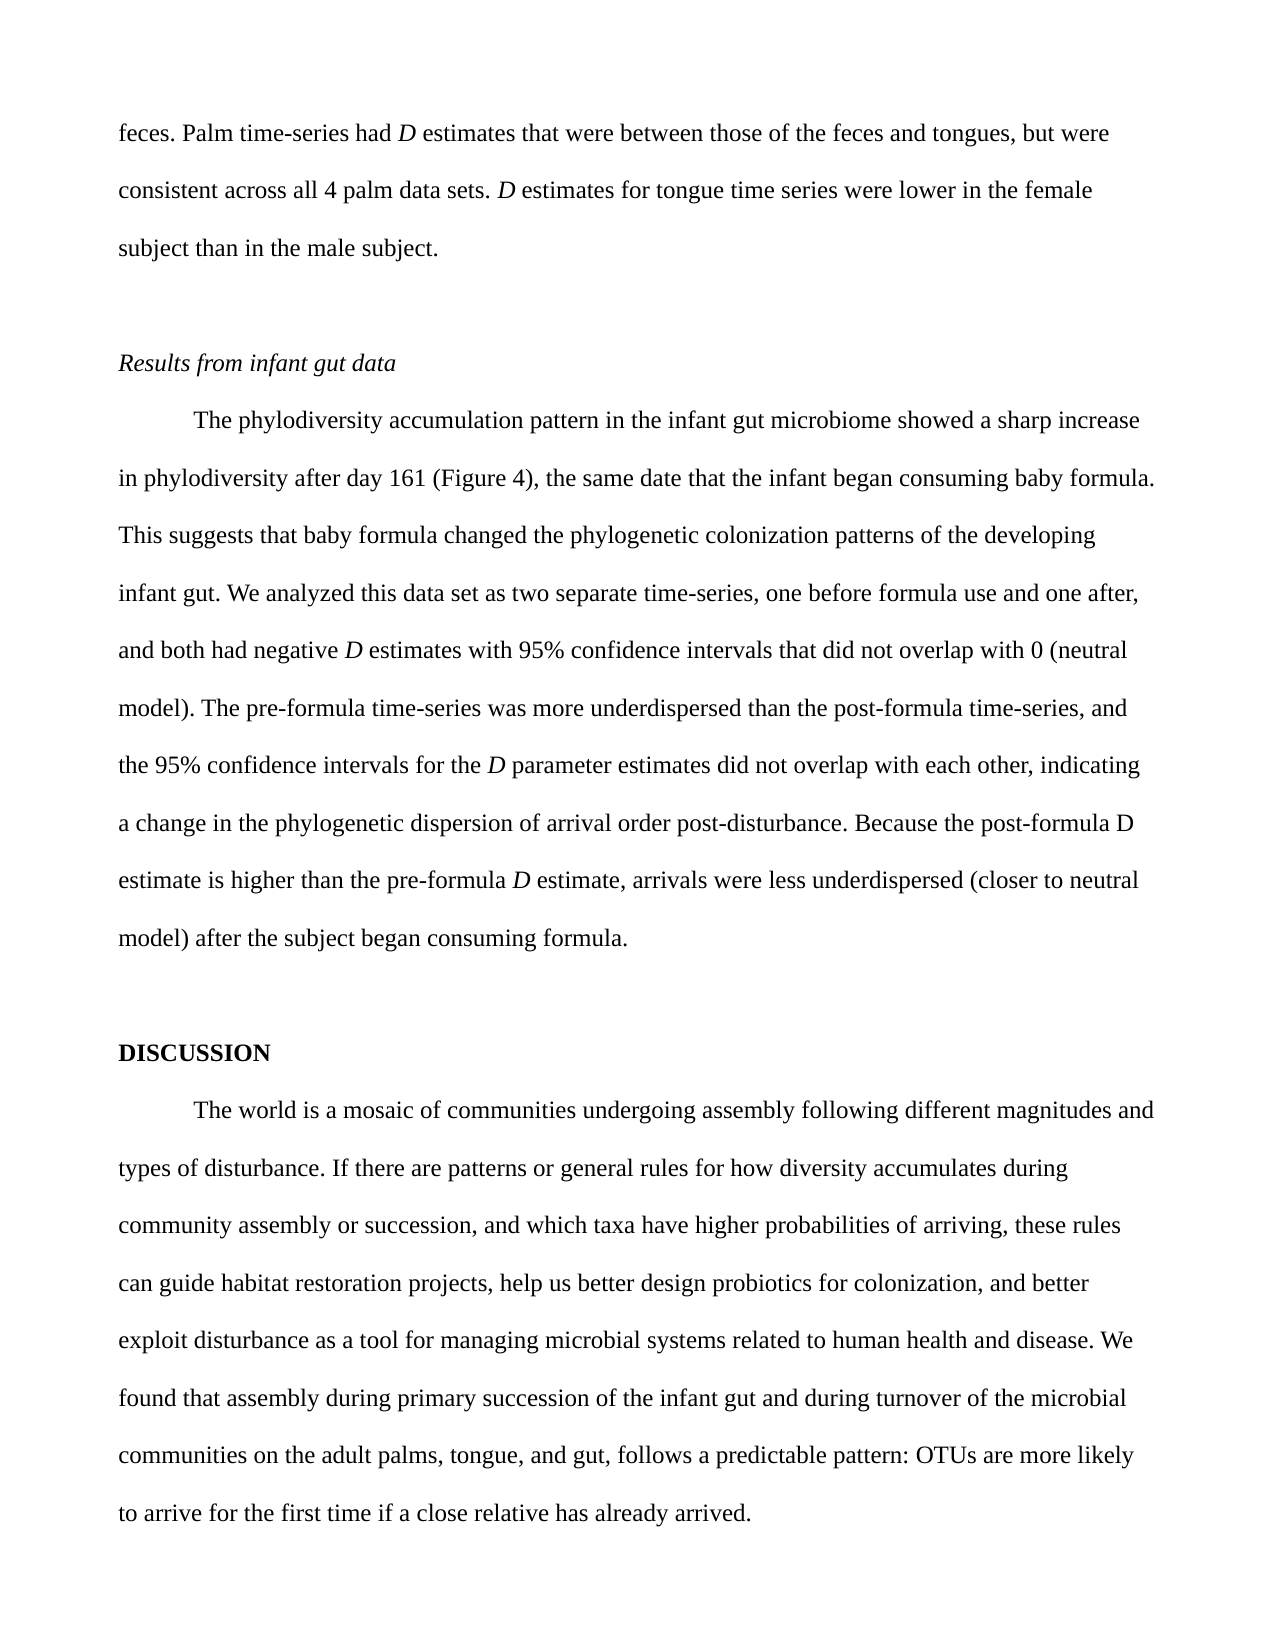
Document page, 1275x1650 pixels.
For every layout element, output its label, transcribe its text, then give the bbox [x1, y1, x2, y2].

text The phylodiversity accumulation pattern in the infant gut microbiome showed a sharp increase in phylodiversity after day 161 (Figure 4), the same date that the infant began consuming baby formula. This suggests that baby formula changed the phylogenetic colonization patterns of the developing infant gut. We analyzed this data set as two separate time-series, one before formula use and one after, and both had negative D estimates with 95% confidence intervals that did not overlap with 0 (neutral model). The pre-formula time-series was more underdispersed than the post-formula time-series, and the 95% confidence intervals for the D parameter estimates did not overlap with each other, indicating a change in the phylogenetic dispersion of arrival order post-disturbance. Because the post-formula D estimate is higher than the pre-formula D estimate, arrivals were less underdispersed (closer to neutral model) after the subject began consuming formula. [118, 406, 1157, 952]
text The world is a mosaic of communities undergoing assembly following different magnitudes and types of disturbance. If there are patterns or general rules for how diversity accumulates during community assembly or succession, and which taxa have higher probabilities of arriving, these rules can guide habitat restoration projects, help us better design probiotics for colonization, and better exploit disturbance as a tool for managing microbial systems related to human health and disease. We found that assembly during primary succession of the infant gut and during turnover of the microbial communities on the adult palms, tongue, and gut, follows a predictable pattern: OTUs are more likely to arrive for the first time if a close relative has already arrived. [118, 1096, 1157, 1527]
text feces. Palm time-series had D estimates that were between those of the feces and tongues, but were consistent across all 4 palm data sets. D estimates for tongue time series were lower in the female subject than in the male subject. [118, 118, 1157, 262]
subtitle Results from infant gut data [118, 348, 1157, 377]
subtitle DISCUSSION [118, 1038, 1157, 1067]
